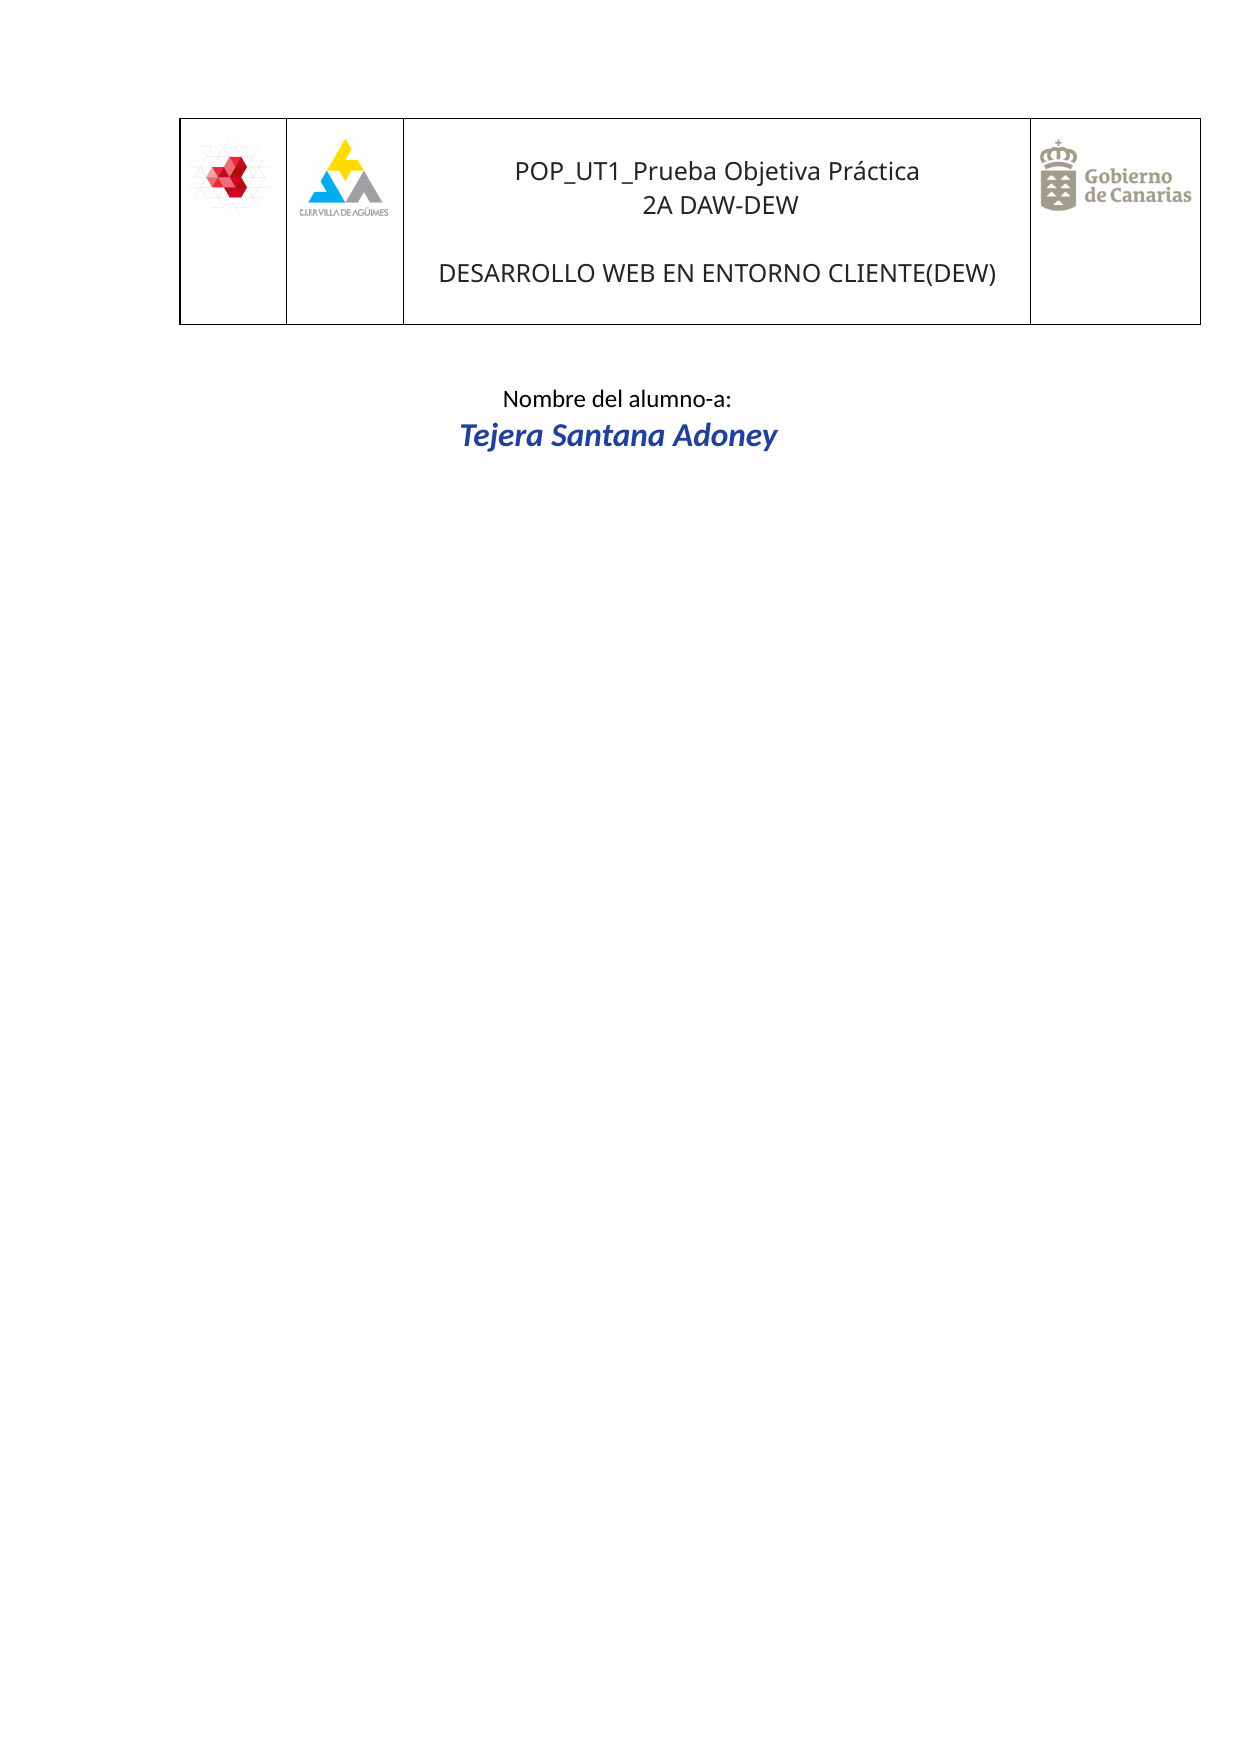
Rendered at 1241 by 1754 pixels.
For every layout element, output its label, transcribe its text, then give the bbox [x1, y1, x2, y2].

text Tejera Santana Adoney [118, 414, 1122, 455]
picture [187, 138, 273, 214]
text Nombre del alumno-a: [118, 384, 1122, 414]
picture [299, 138, 389, 217]
picture [1037, 137, 1193, 212]
